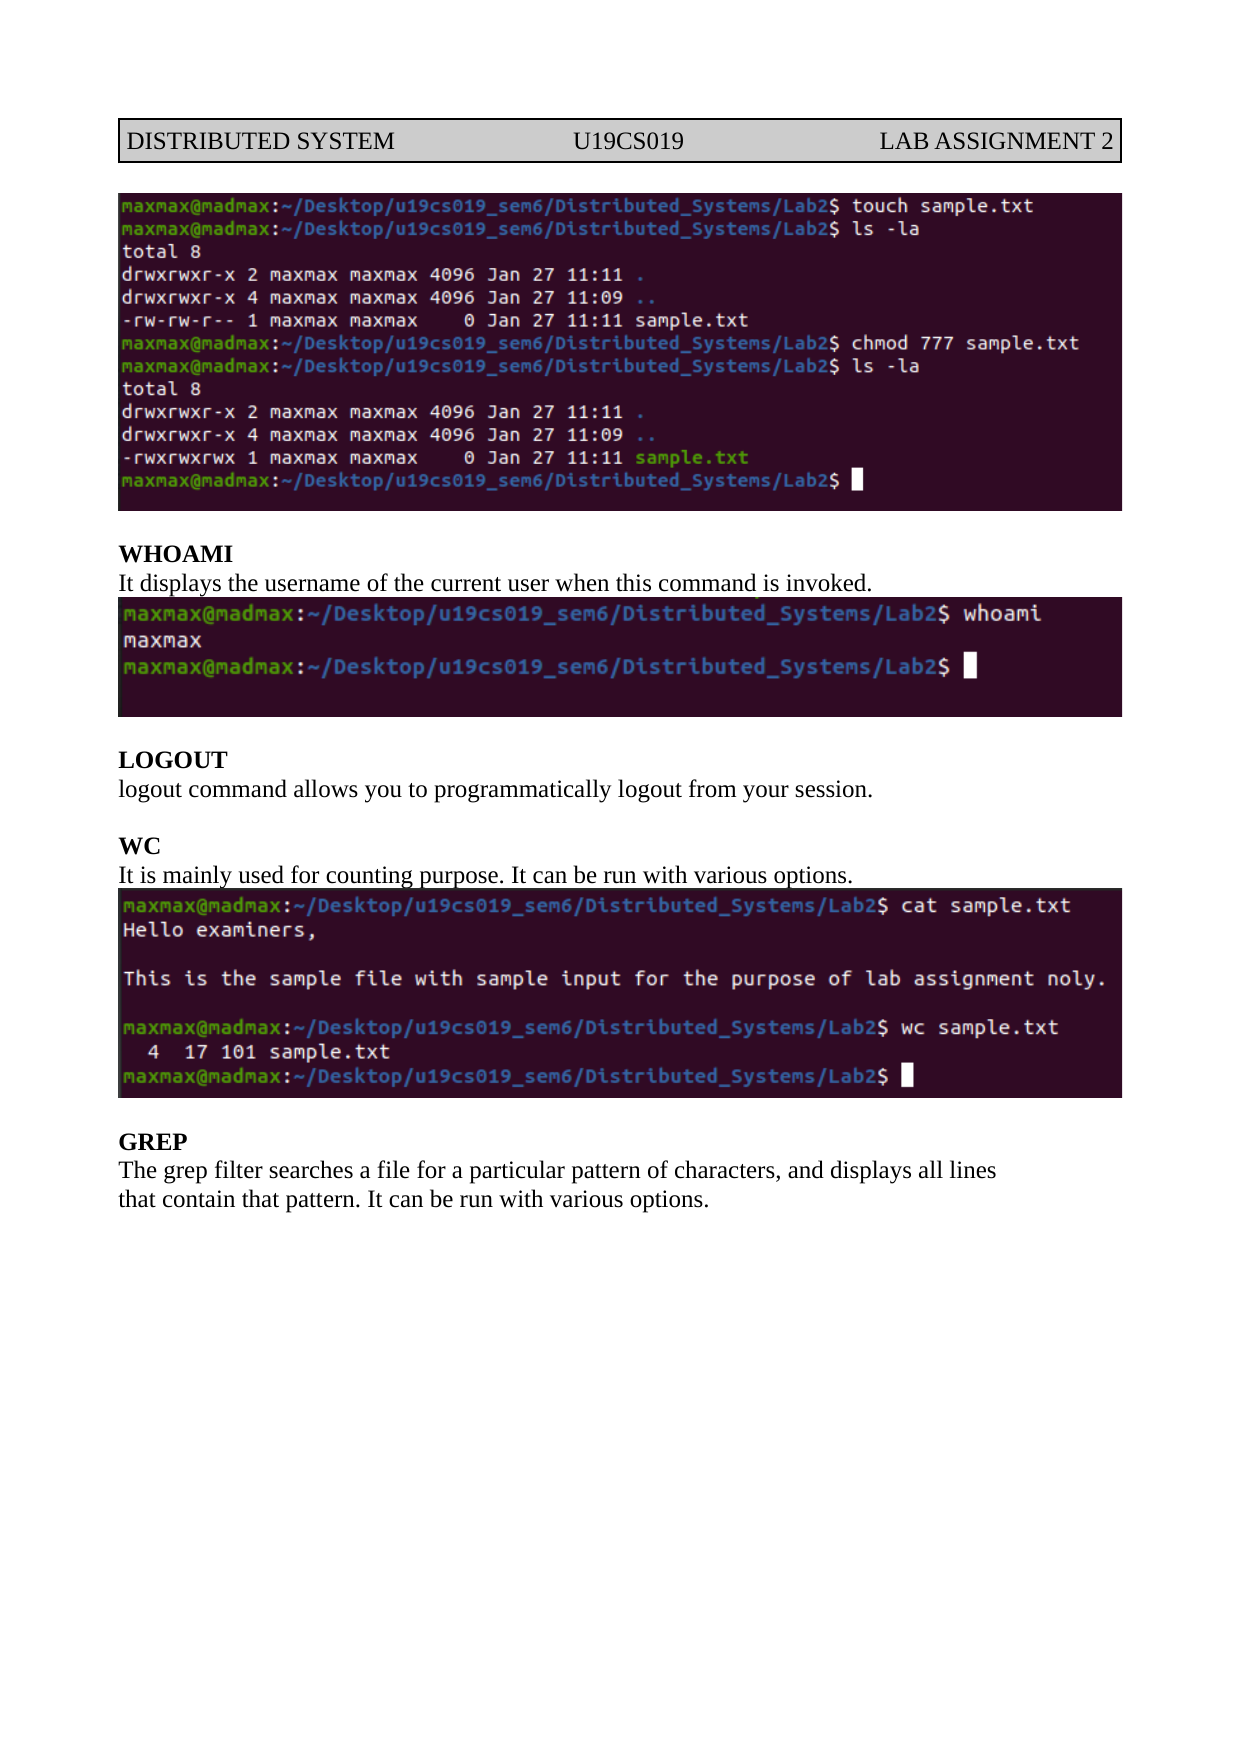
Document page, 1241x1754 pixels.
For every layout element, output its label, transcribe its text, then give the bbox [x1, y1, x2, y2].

text GREP [118, 1127, 1122, 1156]
text WC [118, 831, 1122, 860]
picture [118, 193, 1123, 511]
text logout command allows you to programmatically logout from your session. [118, 774, 1122, 803]
picture [118, 597, 1123, 717]
text LOGOUT [118, 745, 1122, 774]
text that contain that pattern. It can be run with various options. [118, 1184, 1122, 1213]
text It displays the username of the current user when this command is invoked. [118, 568, 1122, 597]
picture [118, 888, 1123, 1098]
text WHOAMI [118, 539, 1122, 568]
text The grep filter searches a file for a particular pattern of characters, and displays all lines [118, 1156, 1122, 1184]
text It is mainly used for counting purpose. It can be run with various options. [118, 860, 1122, 888]
